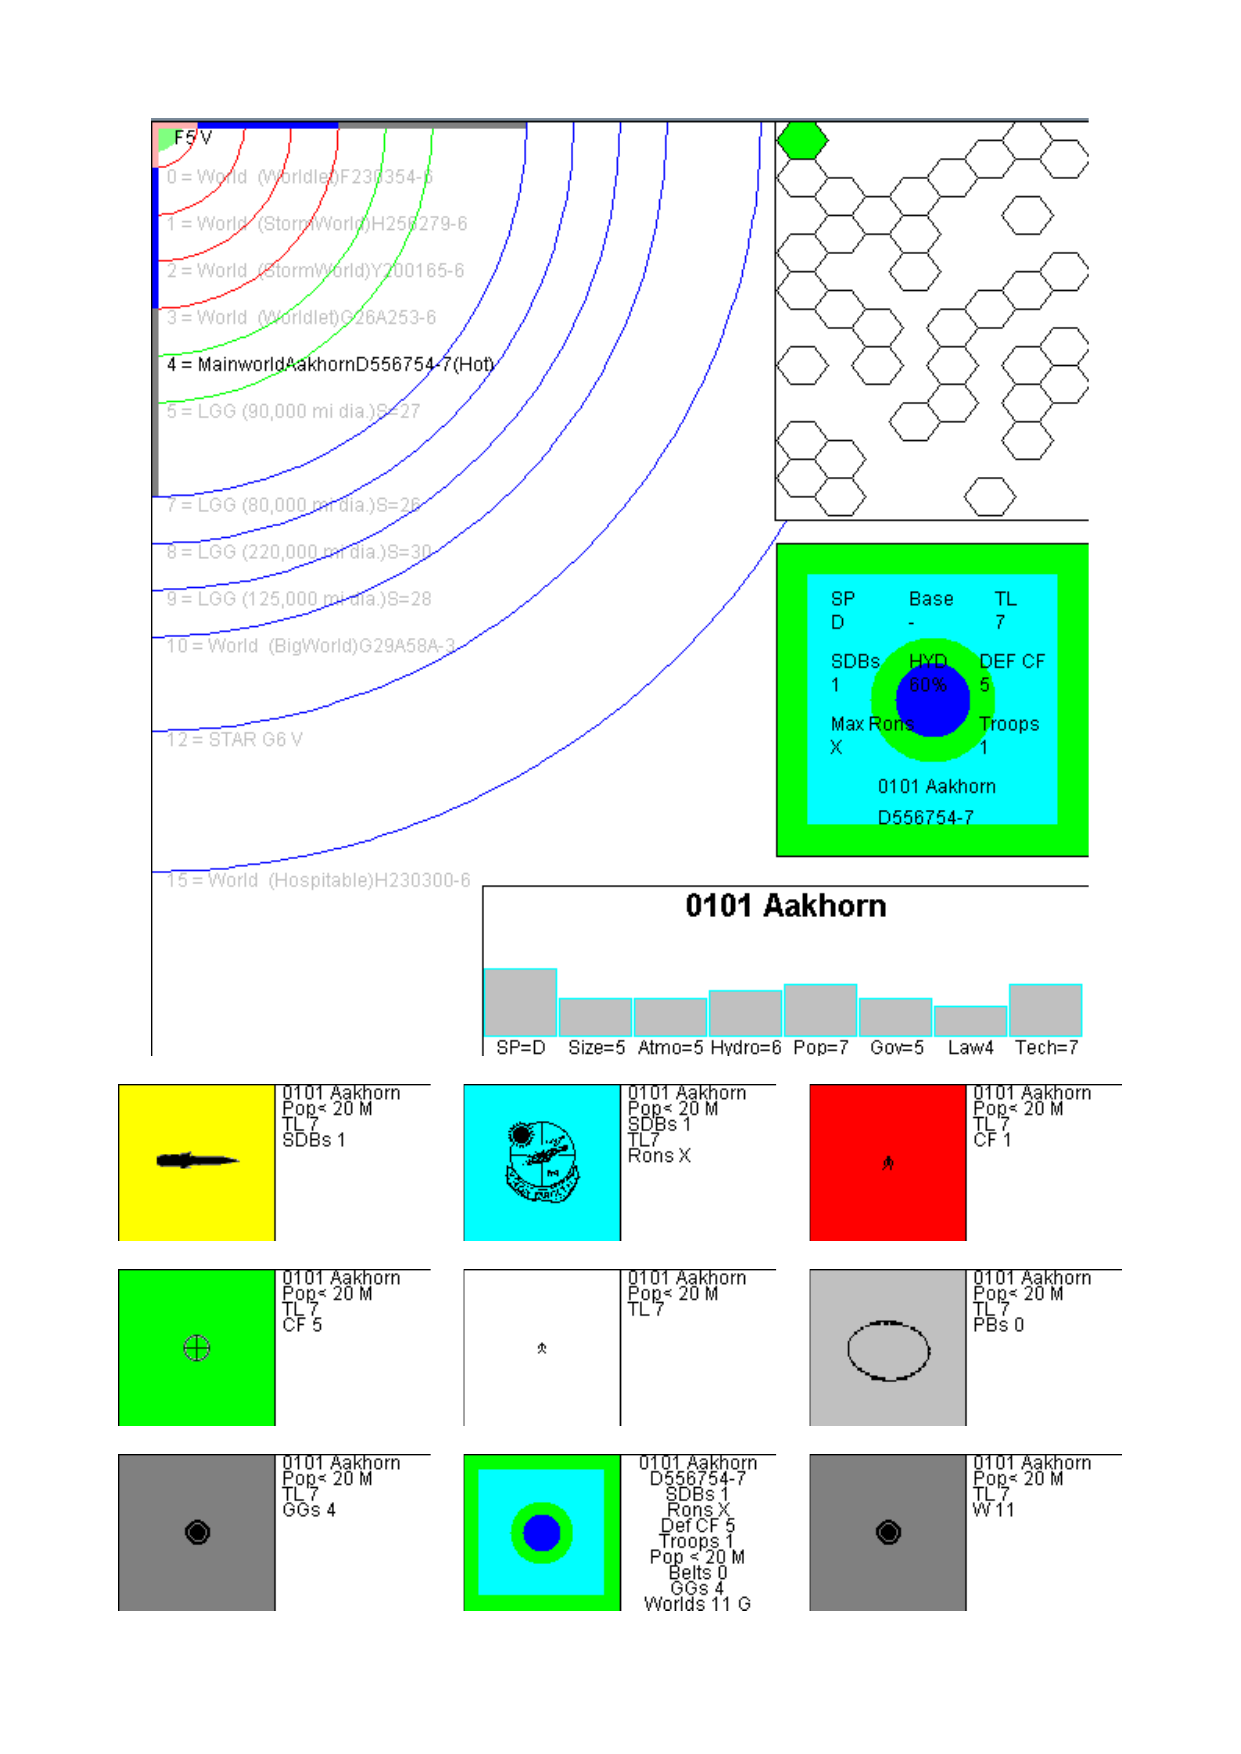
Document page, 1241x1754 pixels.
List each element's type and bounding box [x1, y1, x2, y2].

picture [809, 1084, 1122, 1241]
picture [151, 118, 1089, 1056]
picture [463, 1084, 777, 1241]
picture [118, 1454, 431, 1611]
picture [463, 1269, 777, 1426]
picture [809, 1269, 1122, 1426]
picture [118, 1084, 431, 1241]
picture [118, 1269, 431, 1426]
picture [463, 1454, 777, 1611]
picture [809, 1454, 1122, 1611]
